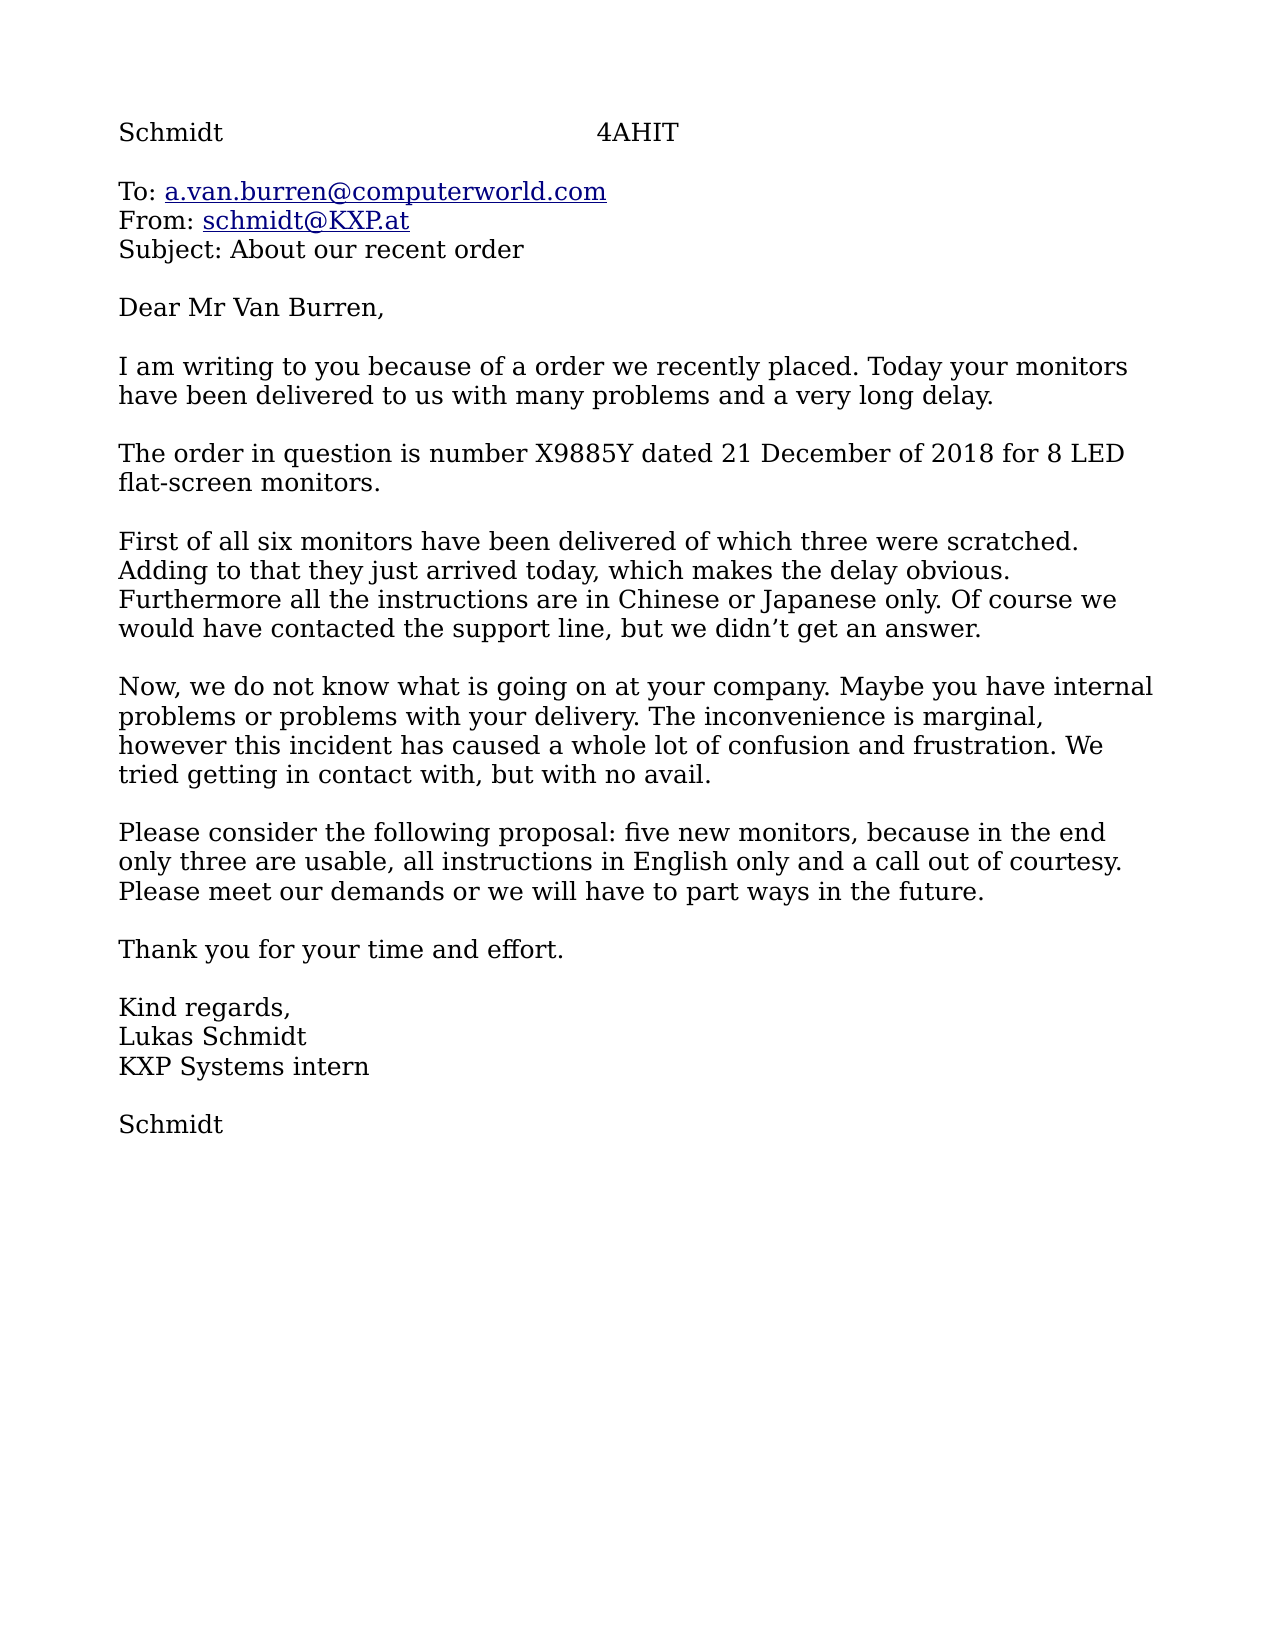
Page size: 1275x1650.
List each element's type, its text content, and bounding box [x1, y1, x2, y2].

text KXP Systems intern [118, 1052, 1157, 1081]
text Please consider the following proposal: five new monitors, because in the end only three are usable, all instructions in English only and a call out of courtesy. Please meet our demands or we will have to part ways in the future. [118, 818, 1157, 906]
text Now, we do not know what is going on at your company. Maybe you have internal problems or problems with your delivery. The inconvenience is marginal, however this incident has caused a whole lot of confusion and frustration. We tried getting in contact with, but with no avail. [118, 673, 1157, 789]
text Subject: About our recent order [118, 235, 1157, 264]
text From: schmidt@KXP.at [118, 206, 1157, 235]
text First of all six monitors have been delivered of which three were scratched. Adding to that they just arrived today, which makes the delay obvious. Furthermore all the instructions are in Chinese or Japanese only. Of course we would have contacted the support line, but we didn’t get an answer. [118, 527, 1157, 643]
text Schmidt [118, 1110, 1157, 1139]
text To: a.van.burren@computerworld.com [118, 177, 1157, 206]
text The order in question is number X9885Y dated 21 December of 2018 for 8 LED flat-screen monitors. [118, 439, 1157, 498]
text Dear Mr Van Burren, [118, 293, 1157, 323]
text Lukas Schmidt [118, 1023, 1157, 1052]
text Kind regards, [118, 993, 1157, 1023]
text Thank you for your time and effort. [118, 935, 1157, 964]
text I am writing to you because of a order we recently placed. Today your monitors have been delivered to us with many problems and a very long delay. [118, 352, 1157, 410]
